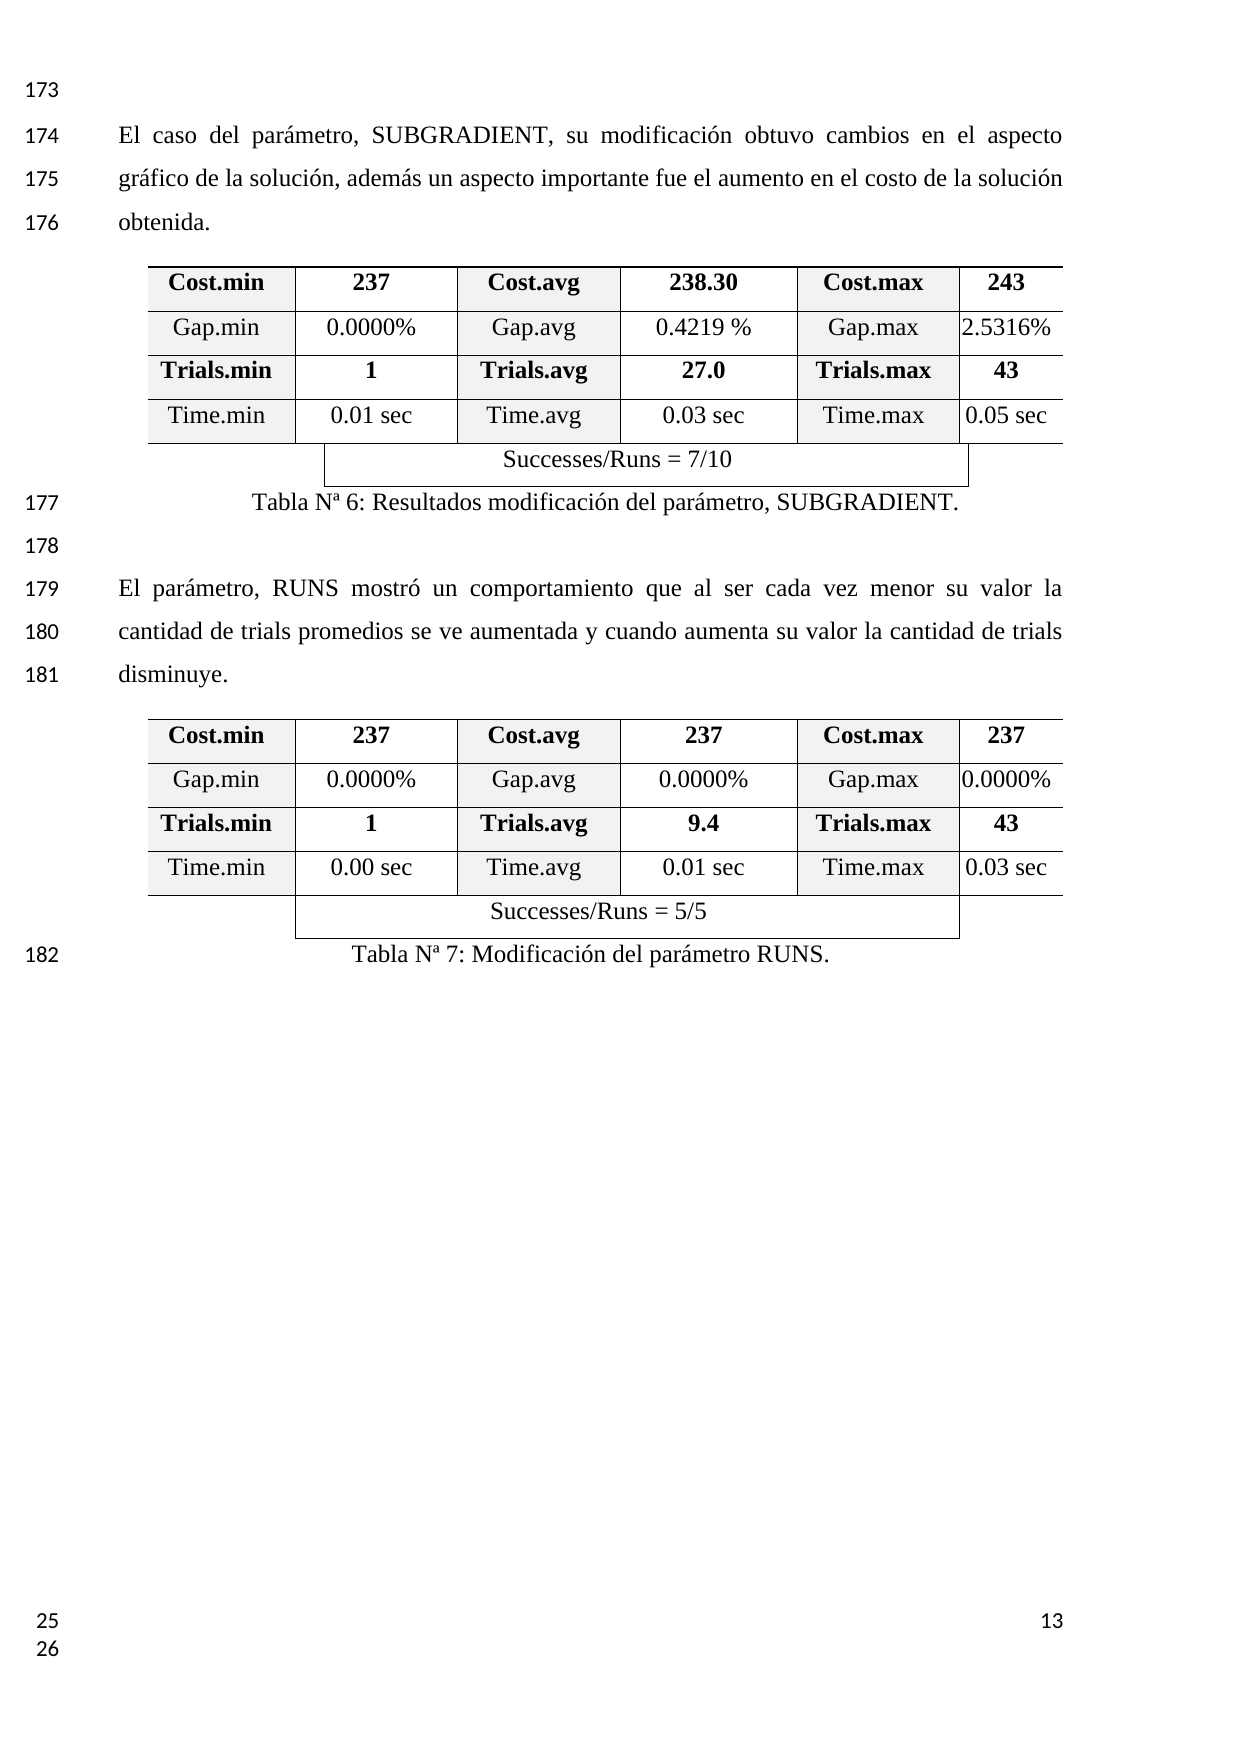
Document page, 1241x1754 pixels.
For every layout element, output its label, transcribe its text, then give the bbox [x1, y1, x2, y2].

table_cell Time.min [148, 400, 295, 443]
table_cell 0.03 sec [621, 400, 797, 443]
table_header 238.30 [621, 268, 797, 311]
table_cell Trials.min [148, 356, 295, 399]
table_cell 1 [296, 356, 457, 399]
table_header Cost.min [148, 720, 295, 763]
table_cell Time.max [798, 400, 959, 443]
table_cell 0.05 sec [960, 400, 1063, 443]
table_header 243 [960, 268, 1063, 311]
table_cell 43 [960, 808, 1063, 851]
table_cell 0.01 sec [621, 852, 797, 895]
table_cell 0.01 sec [296, 400, 457, 443]
text Tabla Nª 6: Resultados modificación del parámetro, SUBGRADIENT. [177, 487, 1034, 515]
table_cell Gap.avg [458, 312, 620, 354]
table_header 237 [960, 720, 1063, 763]
table_cell Trials.max [798, 808, 959, 851]
table_header Cost.avg [458, 268, 620, 311]
table_cell [969, 444, 1063, 486]
text El parámetro, RUNS mostró un comportamiento que al ser cada vez menor su valor la cantidad de trials promedios se ve aumentada y cuando aumenta su valor la cantidad de trials disminuye. [118, 573, 1063, 688]
table_cell 1 [296, 808, 457, 851]
table_cell Gap.min [148, 764, 295, 807]
table_cell Trials.max [798, 356, 959, 399]
table_cell Time.min [148, 852, 295, 895]
table_cell 0.00 sec [296, 852, 457, 895]
table_cell Trials.avg [458, 356, 620, 399]
table_cell [148, 896, 295, 938]
table_header 237 [621, 720, 797, 763]
table_cell Successes/Runs = 7/10 [325, 444, 968, 486]
table_header Cost.max [798, 720, 959, 763]
table_cell 0.0000% [296, 764, 457, 807]
table_cell 27.0 [621, 356, 797, 399]
table_cell 0.03 sec [960, 852, 1063, 895]
table_cell 0.4219 % [621, 312, 797, 354]
table_cell Gap.avg [458, 764, 620, 807]
table_header Cost.max [798, 268, 959, 311]
table_cell 0.0000% [296, 312, 457, 354]
table_cell Gap.min [148, 312, 295, 354]
table_header 237 [296, 720, 457, 763]
table_cell Time.max [798, 852, 959, 895]
table_cell [960, 896, 1063, 938]
table_cell Time.avg [458, 400, 620, 443]
table_cell Trials.avg [458, 808, 620, 851]
table_cell 0.0000% [621, 764, 797, 807]
table_header Cost.min [148, 268, 295, 311]
text Tabla Nª 7: Modificación del parámetro RUNS. [118, 939, 1063, 968]
table_header Cost.avg [458, 720, 620, 763]
table_cell Gap.max [798, 312, 959, 354]
table_cell 9.4 [621, 808, 797, 851]
table_header 237 [296, 268, 457, 311]
table_cell Gap.max [798, 764, 959, 807]
table_cell Successes/Runs = 5/5 [296, 896, 959, 938]
table_cell 43 [960, 356, 1063, 399]
table_cell 0.0000% [960, 764, 1063, 807]
table_cell Time.avg [458, 852, 620, 895]
text El caso del parámetro, SUBGRADIENT, su modificación obtuvo cambios en el aspecto gráfico de la solución, además un aspecto importante fue el aumento en el costo de la solución obtenida. [118, 120, 1063, 235]
table_cell 2.5316% [960, 312, 1063, 354]
table_cell [148, 444, 324, 486]
table_cell Trials.min [148, 808, 295, 851]
